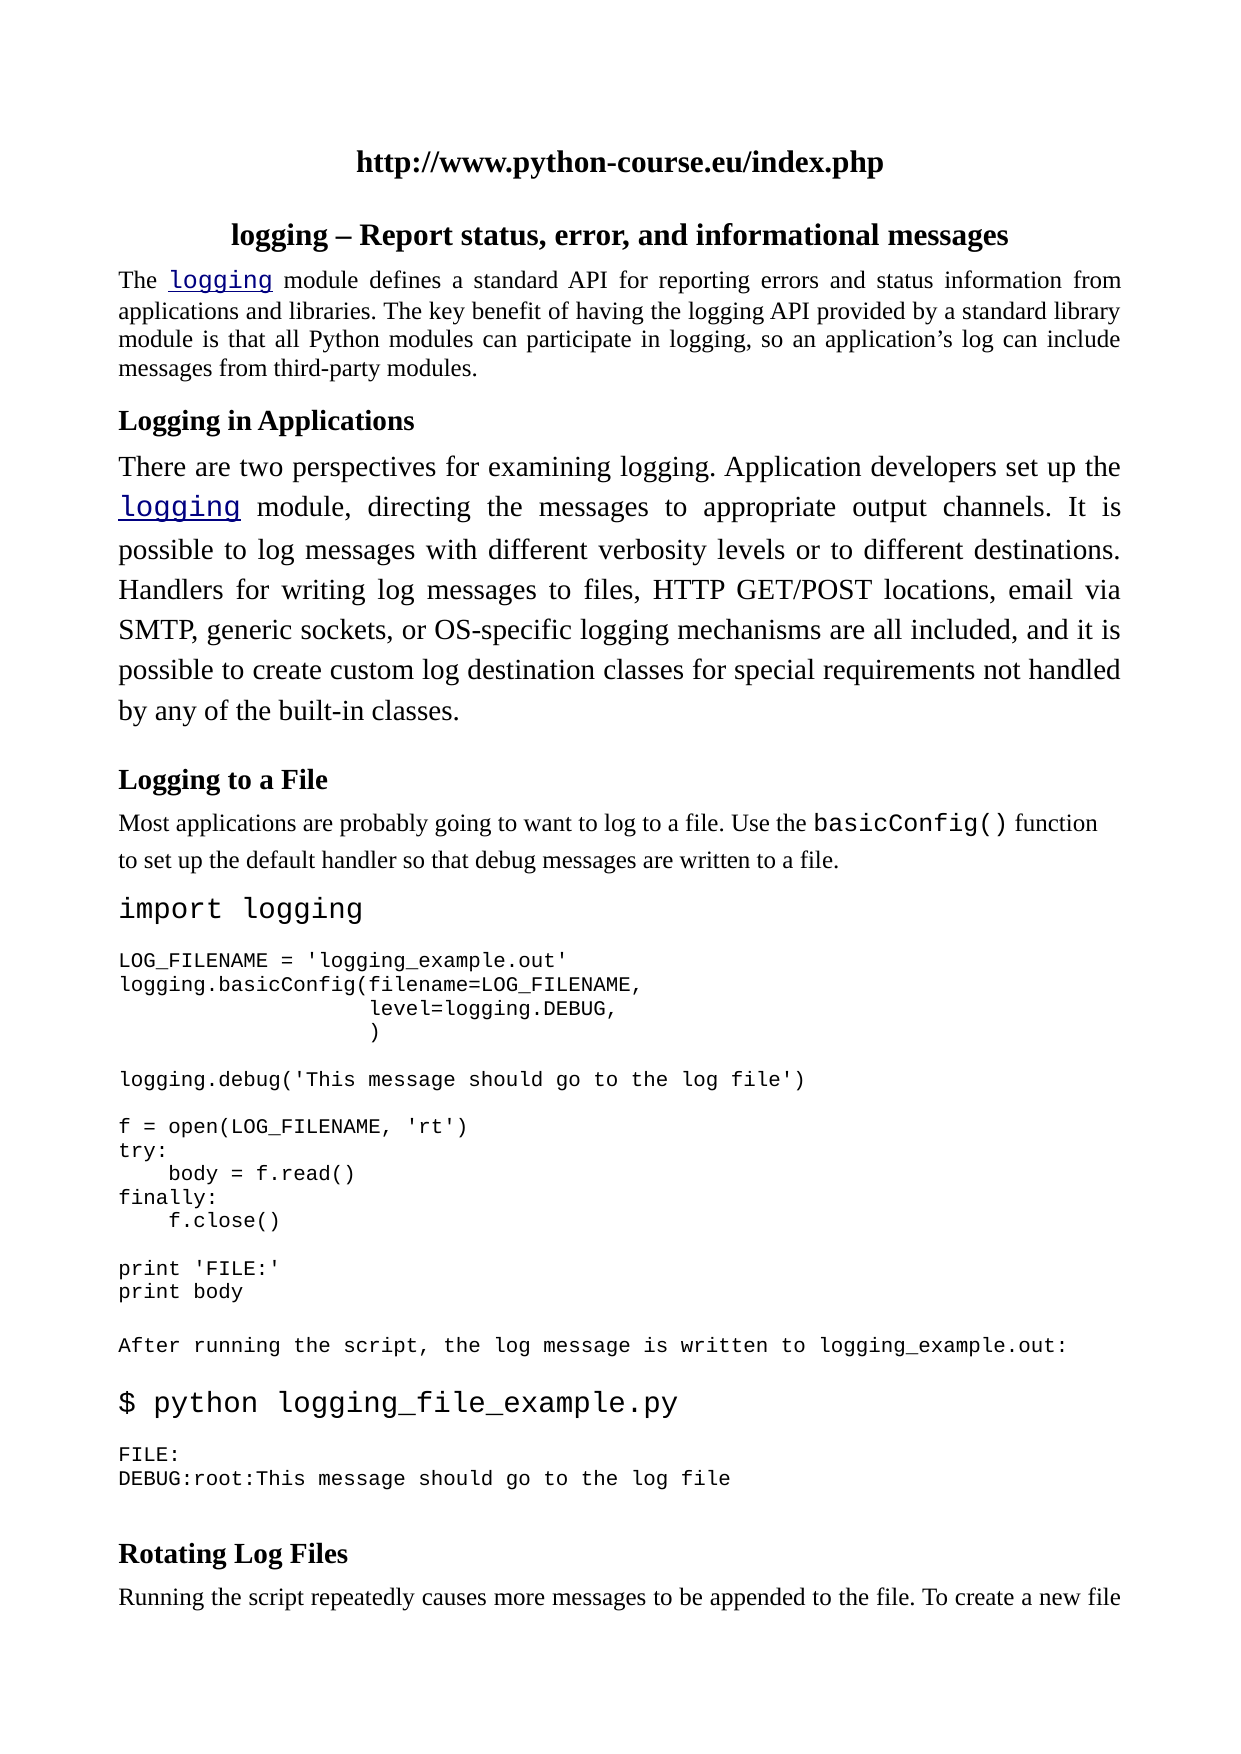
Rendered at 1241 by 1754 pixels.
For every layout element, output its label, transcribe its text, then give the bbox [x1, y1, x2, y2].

text logging.basicConfig(filename=LOG_FILENAME, [118, 974, 1122, 998]
subtitle Rotating Log Files [118, 1536, 1122, 1569]
subtitle http://www.python-course.eu/index.php [118, 143, 1122, 179]
text level=logging.DEBUG, [118, 998, 1122, 1021]
text ) [118, 1021, 1122, 1045]
text FILE: [118, 1444, 1122, 1468]
text print 'FILE:' [118, 1258, 1122, 1281]
text DEBUG:root:This message should go to the log file [118, 1468, 1122, 1492]
text LOG_FILENAME = 'logging_example.out' [118, 950, 1122, 974]
text print body [118, 1281, 1122, 1305]
text finally: [118, 1187, 1122, 1211]
text Running the script repeatedly causes more messages to be appended to the file. To create a new file [118, 1582, 1122, 1611]
subtitle logging – Report status, error, and informational messages [118, 217, 1122, 252]
text f.close() [118, 1211, 1122, 1234]
text logging.debug('This message should go to the log file') [118, 1069, 1122, 1092]
subtitle Logging to a File [118, 762, 1122, 796]
text Most applications are probably going to want to log to a file. Use the basicConfig() function to set up the default handler so that debug messages are written to a file. [118, 808, 1122, 873]
text import logging [118, 894, 1122, 927]
text After running the script, the log message is written to logging_example.out: [118, 1334, 1122, 1358]
text The logging module defines a standard API for reporting errors and status information from applications and libraries. The key benefit of having the logging API provided by a standard library module is that all Python modules can participate in logging, so an application’s log can include messages from third-party modules. [118, 265, 1122, 382]
text try: [118, 1139, 1122, 1163]
subtitle Logging in Applications [118, 403, 1122, 436]
text $ python logging_file_example.py [118, 1388, 1122, 1421]
text f = open(LOG_FILENAME, 'rt') [118, 1116, 1122, 1139]
text There are two perspectives for examining logging. Application developers set up the logging module, directing the messages to appropriate output channels. It is possible to log messages with different verbosity levels or to different destinations. Handlers for writing log messages to files, HTTP GET/POST locations, email via SMTP, generic sockets, or OS-specific logging mechanisms are all included, and it is possible to create custom log destination classes for special requirements not handled by any of the built-in classes. [118, 449, 1122, 726]
text body = f.read() [118, 1163, 1122, 1187]
